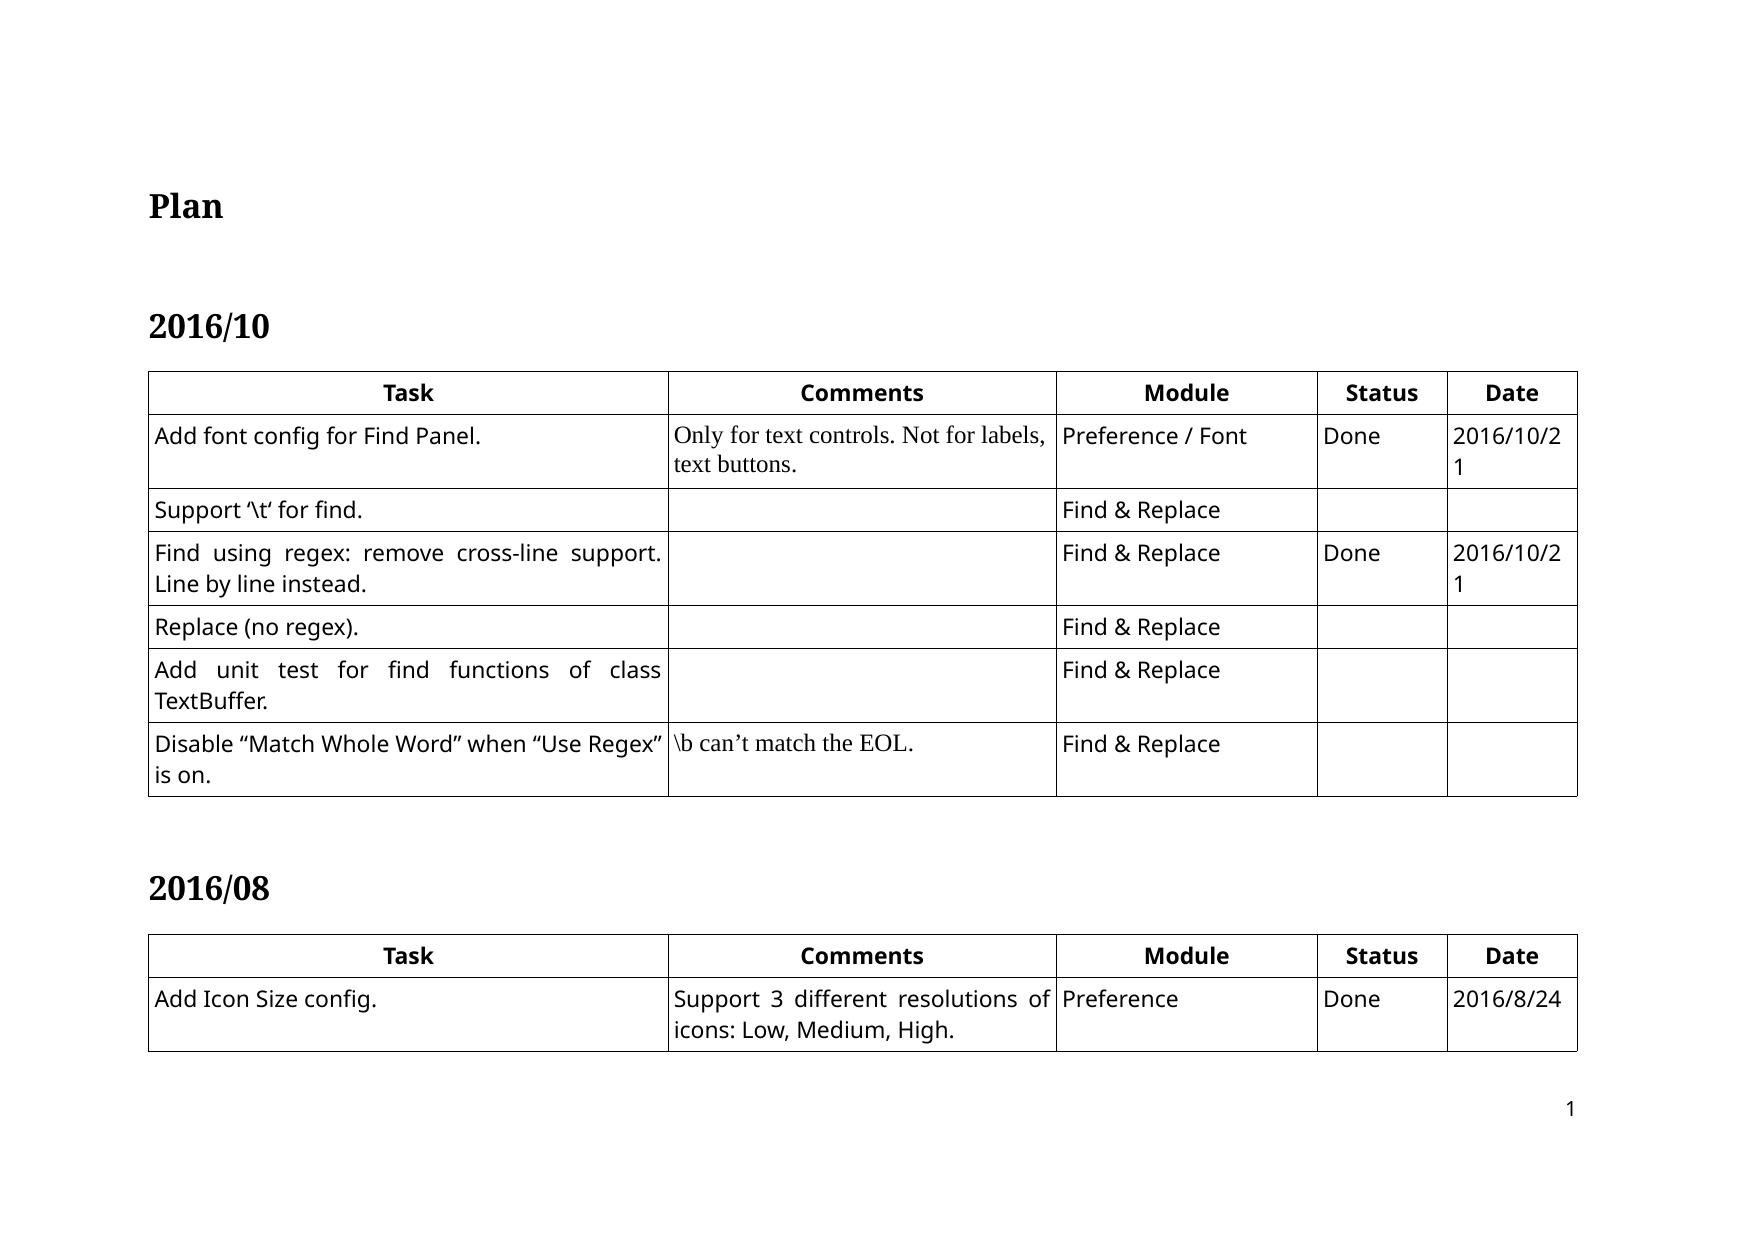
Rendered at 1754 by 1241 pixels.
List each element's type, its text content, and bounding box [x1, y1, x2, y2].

table_header Comments [669, 372, 1056, 414]
title 2016/10 [148, 302, 1577, 348]
table_cell 2016/8/24 [1448, 978, 1577, 1051]
table_header Date [1448, 935, 1577, 977]
table_cell Disable “Match Whole Word” when “Use Regex” is on. [149, 723, 668, 796]
table_cell [669, 489, 1056, 531]
table_cell \b can’t match the EOL. [669, 723, 1056, 796]
table_cell [1448, 649, 1577, 722]
table_header Task [149, 372, 668, 414]
table_header Date [1448, 372, 1577, 414]
table_cell [1318, 606, 1447, 648]
table_cell Done [1318, 978, 1447, 1051]
table_cell Add unit test for find functions of class TextBuffer. [149, 649, 668, 722]
table_cell [669, 606, 1056, 648]
table_cell Preference / Font [1057, 415, 1317, 488]
table_cell Add Icon Size config. [149, 978, 668, 1051]
table_cell Replace (no regex). [149, 606, 668, 648]
table_header Module [1057, 372, 1317, 414]
table_cell [669, 649, 1056, 722]
table_cell Find using regex: remove cross-line support. Line by line instead. [149, 532, 668, 605]
table_cell [669, 532, 1056, 605]
table_cell Find & Replace [1057, 606, 1317, 648]
title Plan [148, 182, 1577, 228]
table_cell Preference [1057, 978, 1317, 1051]
table_cell [1448, 723, 1577, 796]
table_cell Add font config for Find Panel. [149, 415, 668, 488]
table_cell Done [1318, 415, 1447, 488]
table_cell Done [1318, 532, 1447, 605]
table_cell Find & Replace [1057, 723, 1317, 796]
table_cell [1318, 723, 1447, 796]
table_cell Find & Replace [1057, 532, 1317, 605]
table_cell [1448, 489, 1577, 531]
table_cell [1318, 649, 1447, 722]
table_cell 2016/10/21 [1448, 415, 1577, 488]
title 2016/08 [148, 865, 1577, 910]
table_header Module [1057, 935, 1317, 977]
table_cell Support ‘\t‘ for find. [149, 489, 668, 531]
table_cell Find & Replace [1057, 649, 1317, 722]
table_header Task [149, 935, 668, 977]
table_header Comments [669, 935, 1056, 977]
table_cell Find & Replace [1057, 489, 1317, 531]
table_cell Only for text controls. Not for labels, text buttons. [669, 415, 1056, 488]
table_cell [1448, 606, 1577, 648]
table_cell 2016/10/21 [1448, 532, 1577, 605]
table_cell [1318, 489, 1447, 531]
table_cell Support 3 different resolutions of icons: Low, Medium, High. [669, 978, 1056, 1051]
table_header Status [1318, 372, 1447, 414]
table_header Status [1318, 935, 1447, 977]
